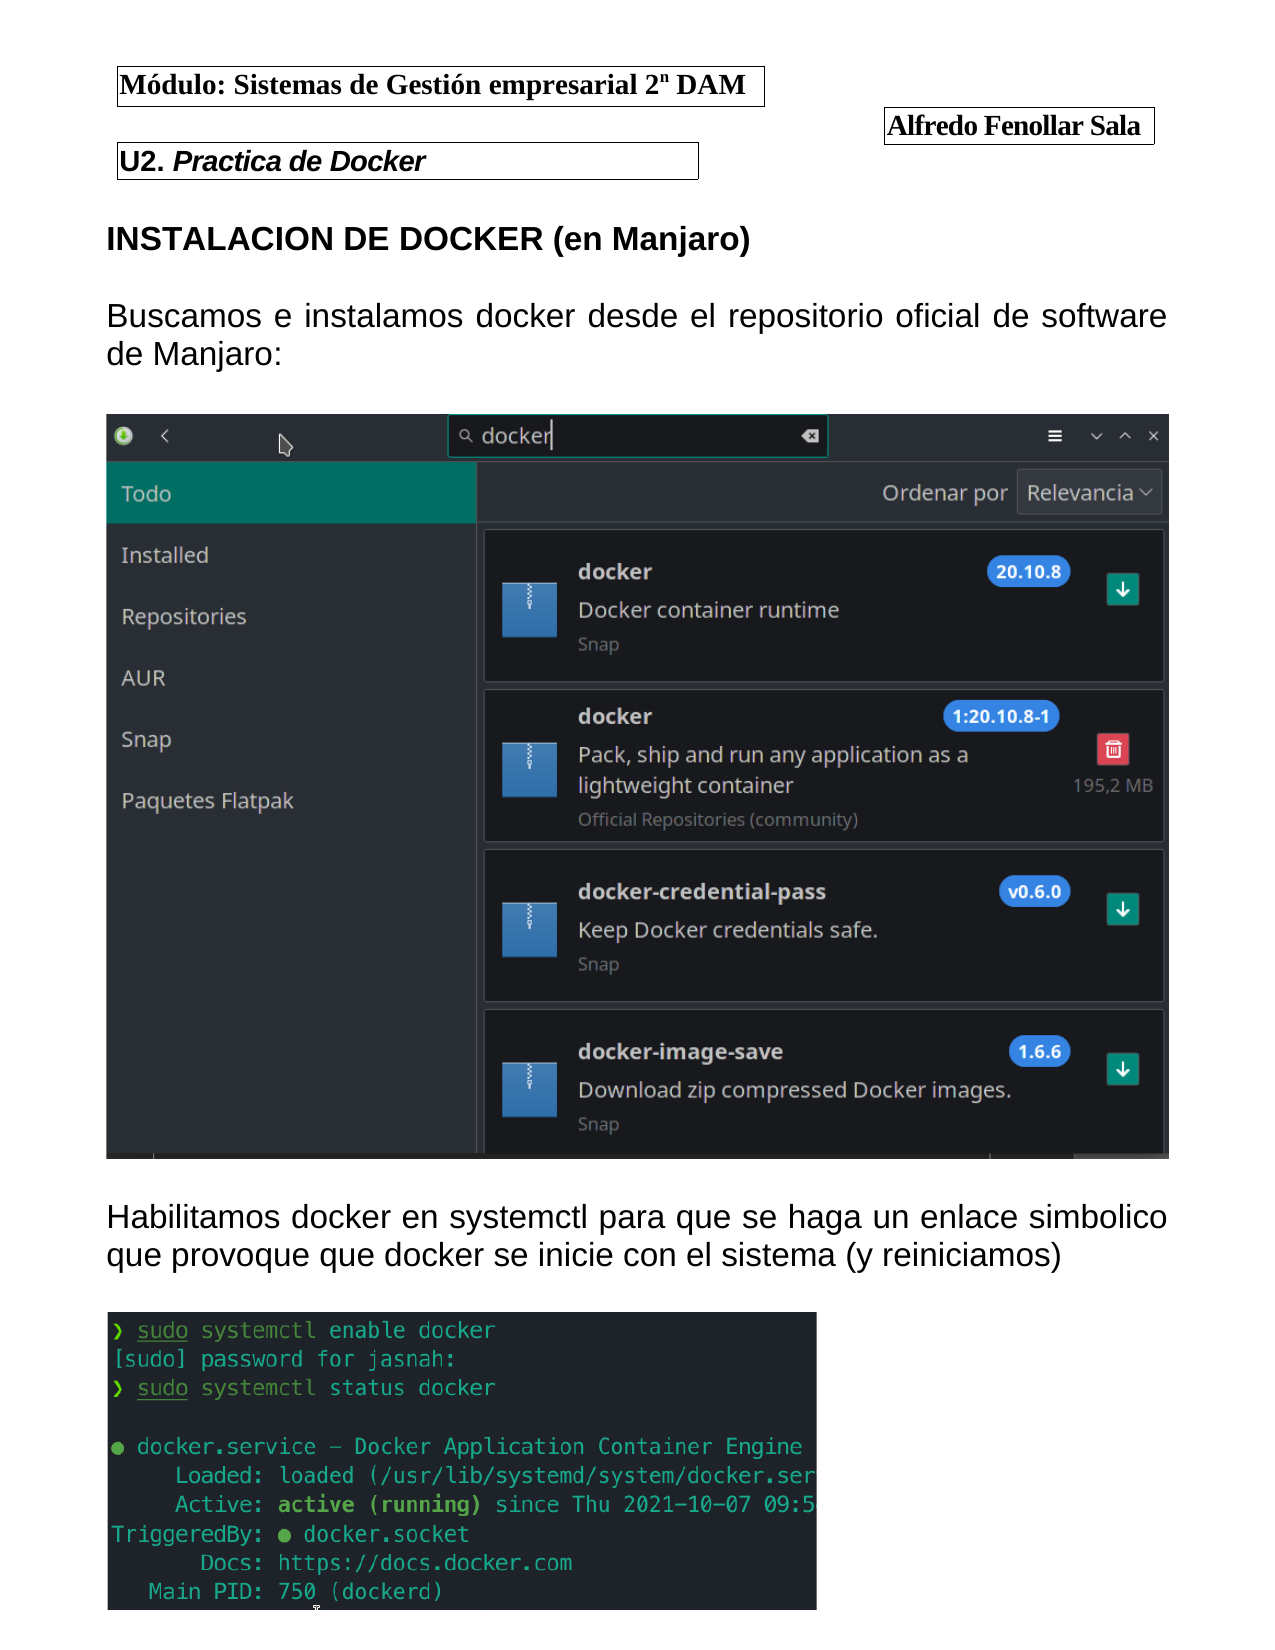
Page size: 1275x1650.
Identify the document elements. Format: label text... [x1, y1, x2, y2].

text Habilitamos docker en systemctl para que se haga un enlace simbolico que provoque que docker se inicie con el sistema (y reiniciamos) [106, 1197, 1169, 1274]
picture [106, 414, 1169, 1159]
text Buscamos e instalamos docker desde el repositorio oficial de software de Manjaro: [106, 296, 1169, 372]
text INSTALACION DE DOCKER (en Manjaro) [106, 219, 1169, 257]
picture [107, 1312, 817, 1610]
